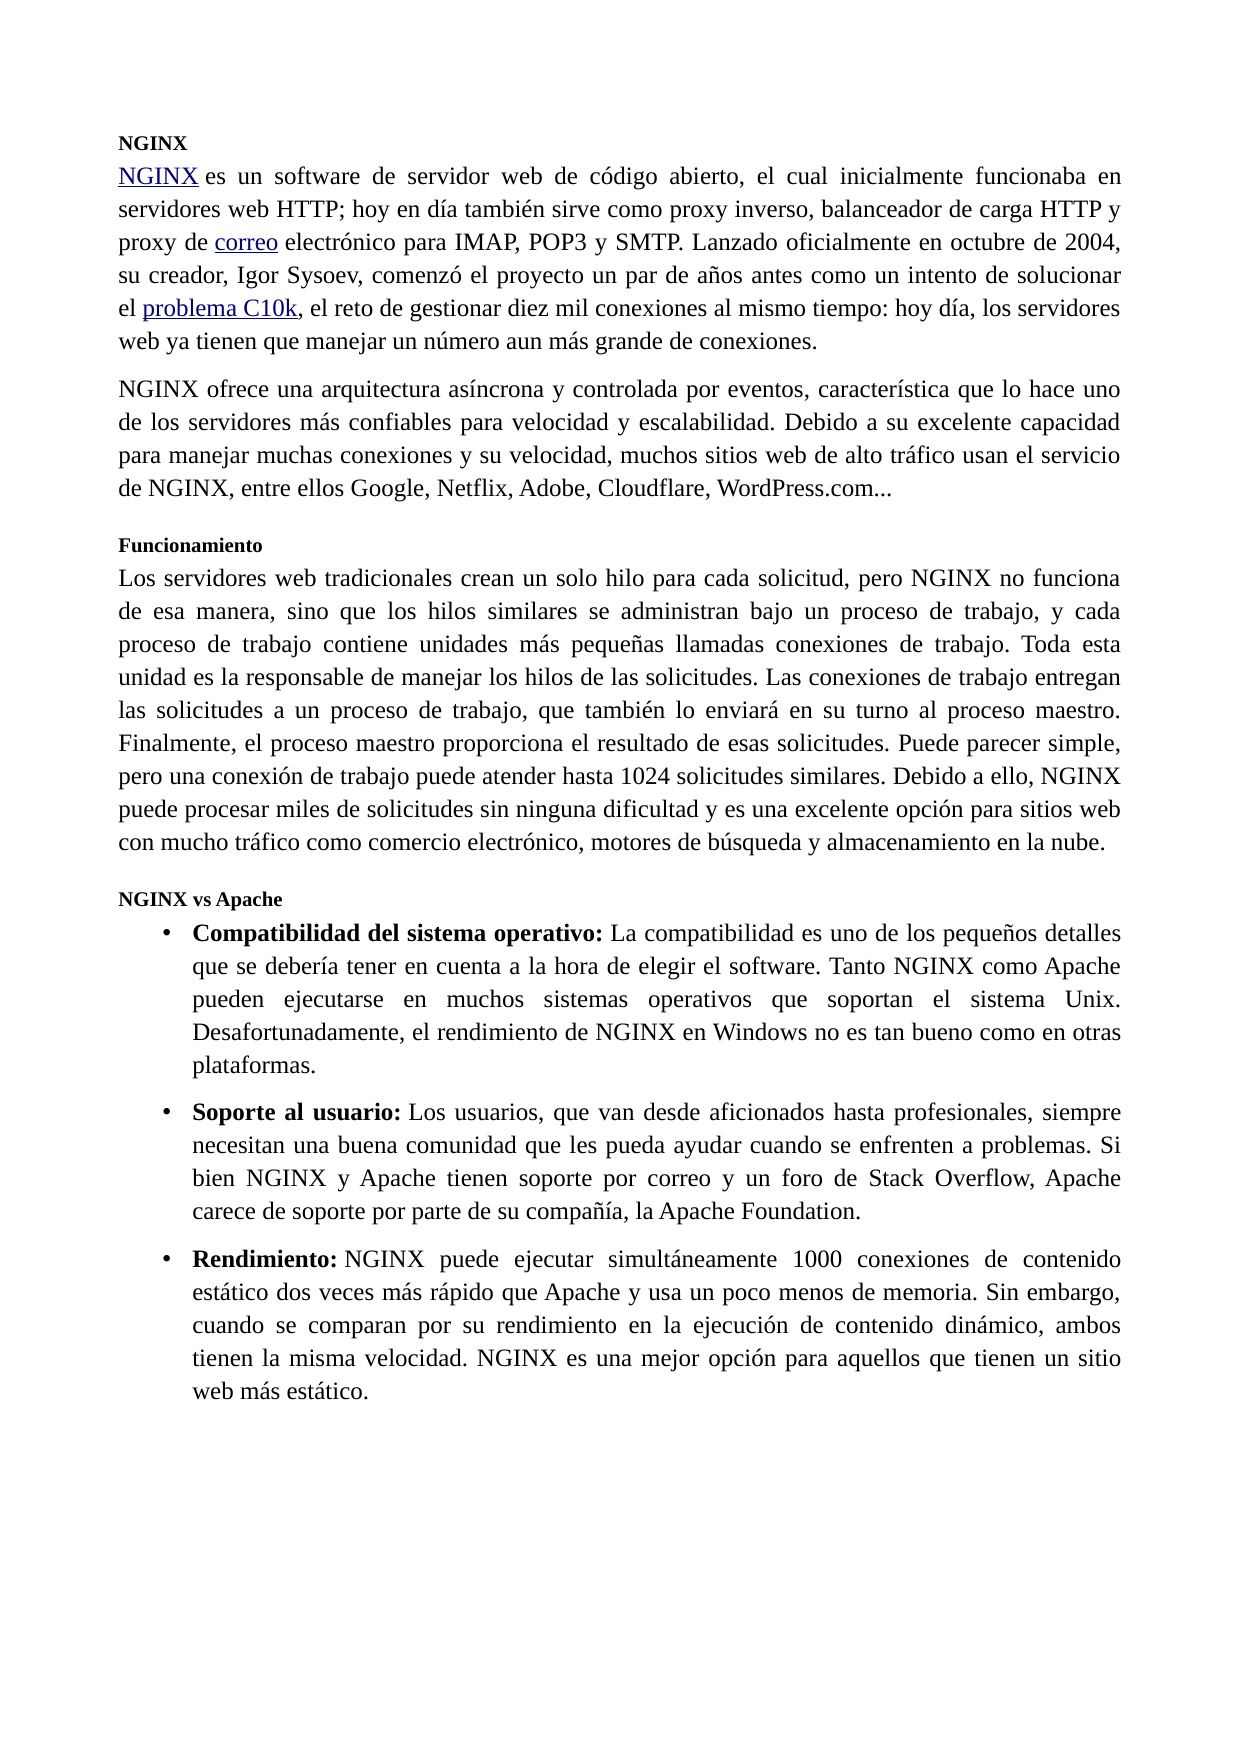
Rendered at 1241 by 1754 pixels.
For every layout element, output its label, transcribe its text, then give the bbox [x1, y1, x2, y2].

list Compatibilidad del sistema operativo: La compatibilidad es uno de los pequeños detalles que se debería tener en cuenta a la hora de elegir el software. Tanto NGINX como Apache pueden ejecutarse en muchos sistemas operativos que soportan el sistema Unix. Desafortunadamente, el rendimiento de NGINX en Windows no es tan bueno como en otras plataformas. [162, 918, 1122, 1078]
text NGINX es un software de servidor web de código abierto, el cual inicialmente funcionaba en servidores web HTTP; hoy en día también sirve como proxy inverso, balanceador de carga HTTP y proxy de correo electrónico para IMAP, POP3 y SMTP. Lanzado oficialmente en octubre de 2004, su creador, Igor Sysoev, comenzó el proyecto un par de años antes como un intento de solucionar el problema C10k, el reto de gestionar diez mil conexiones al mismo tiempo: hoy día, los servidores web ya tienen que manejar un número aun más grande de conexiones. [118, 161, 1122, 355]
list Soporte al usuario: Los usuarios, que van desde aficionados hasta profesionales, siempre necesitan una buena comunidad que les pueda ayudar cuando se enfrenten a problemas. Si bien NGINX y Apache tienen soporte por correo y un foro de Stack Overflow, Apache carece de soporte por parte de su compañía, la Apache Foundation. [162, 1097, 1122, 1225]
text NGINX ofrece una arquitectura asíncrona y controlada por eventos, característica que lo hace uno de los servidores más confiables para velocidad y escalabilidad. Debido a su excelente capacidad para manejar muchas conexiones y su velocidad, muchos sitios web de alto tráfico usan el servicio de NGINX, entre ellos Google, Netflix, Adobe, Cloudflare, WordPress.com... [118, 374, 1122, 501]
subtitle NGINX vs Apache [118, 887, 1122, 911]
text Los servidores web tradicionales crean un solo hilo para cada solicitud, pero NGINX no funciona de esa manera, sino que los hilos similares se administran bajo un proceso de trabajo, y cada proceso de trabajo contiene unidades más pequeñas llamadas conexiones de trabajo. Toda esta unidad es la responsable de manejar los hilos de las solicitudes. Las conexiones de trabajo entregan las solicitudes a un proceso de trabajo, que también lo enviará en su turno al proceso maestro. Finalmente, el proceso maestro proporciona el resultado de esas solicitudes. Puede parecer simple, pero una conexión de trabajo puede atender hasta 1024 solicitudes similares. Debido a ello, NGINX puede procesar miles de solicitudes sin ninguna dificultad y es una excelente opción para sitios web con mucho tráfico como comercio electrónico, motores de búsqueda y almacenamiento en la nube. [118, 563, 1122, 856]
subtitle Funcionamiento [118, 533, 1122, 557]
list Rendimiento: NGINX puede ejecutar simultáneamente 1000 conexiones de contenido estático dos veces más rápido que Apache y usa un poco menos de memoria. Sin embargo, cuando se comparan por su rendimiento en la ejecución de contenido dinámico, ambos tienen la misma velocidad. NGINX es una mejor opción para aquellos que tienen un sitio web más estático. [162, 1244, 1122, 1405]
subtitle NGINX [118, 131, 1122, 155]
